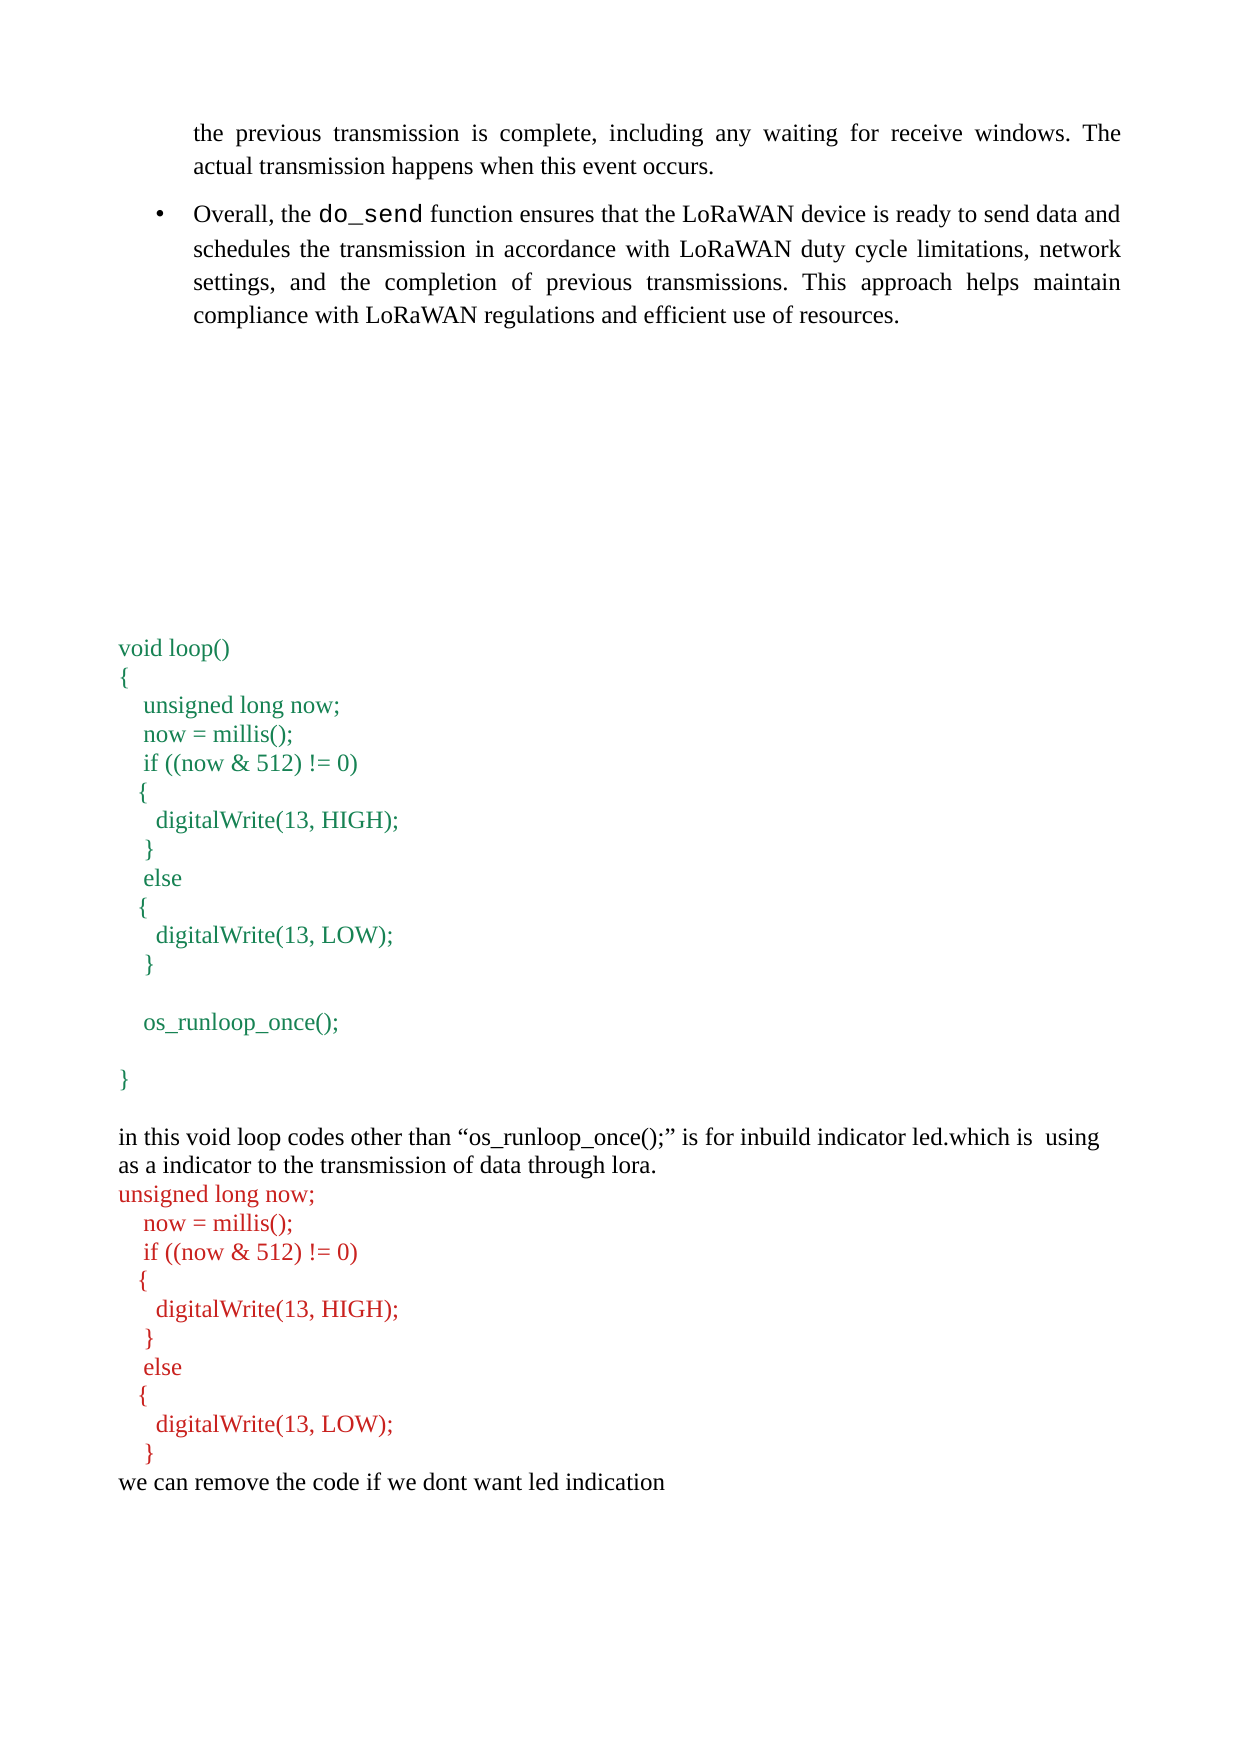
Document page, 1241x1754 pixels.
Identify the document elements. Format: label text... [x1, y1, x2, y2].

text { [118, 892, 1122, 921]
text { [118, 662, 1122, 691]
text } [118, 949, 1122, 978]
text digitalWrite(13, LOW); [118, 921, 1122, 949]
text else [118, 863, 1122, 892]
text } [118, 1323, 1122, 1352]
list Overall, the do_send function ensures that the LoRaWAN device is ready to send data and schedules the transmission in accordance with LoRaWAN duty cycle limitations, network settings, and the completion of previous transmissions. This approach helps maintain compliance with LoRaWAN regulations and efficient use of resources. [156, 199, 1122, 329]
text } [118, 1438, 1122, 1467]
list the previous transmission is complete, including any waiting for receive windows. The actual transmission happens when this event occurs. [156, 118, 1122, 180]
text { [118, 1381, 1122, 1409]
text now = millis(); [118, 1208, 1122, 1237]
text if ((now & 512) != 0) [118, 748, 1122, 777]
text digitalWrite(13, HIGH); [118, 806, 1122, 834]
text now = millis(); [118, 719, 1122, 748]
text os_runloop_once(); [118, 1007, 1122, 1036]
text unsigned long now; [118, 1179, 1122, 1208]
text { [118, 777, 1122, 806]
text in this void loop codes other than “os_runloop_once();” is for inbuild indicator led.which is using as a indicator to the transmission of data through lora. [118, 1122, 1122, 1179]
text if ((now & 512) != 0) [118, 1237, 1122, 1266]
text digitalWrite(13, LOW); [118, 1409, 1122, 1438]
text { [118, 1266, 1122, 1294]
text digitalWrite(13, HIGH); [118, 1294, 1122, 1323]
text } [118, 834, 1122, 863]
text unsigned long now; [118, 691, 1122, 719]
text } [118, 1064, 1122, 1093]
text else [118, 1352, 1122, 1381]
text we can remove the code if we dont want led indication [118, 1467, 1122, 1496]
text void loop() [118, 633, 1122, 662]
